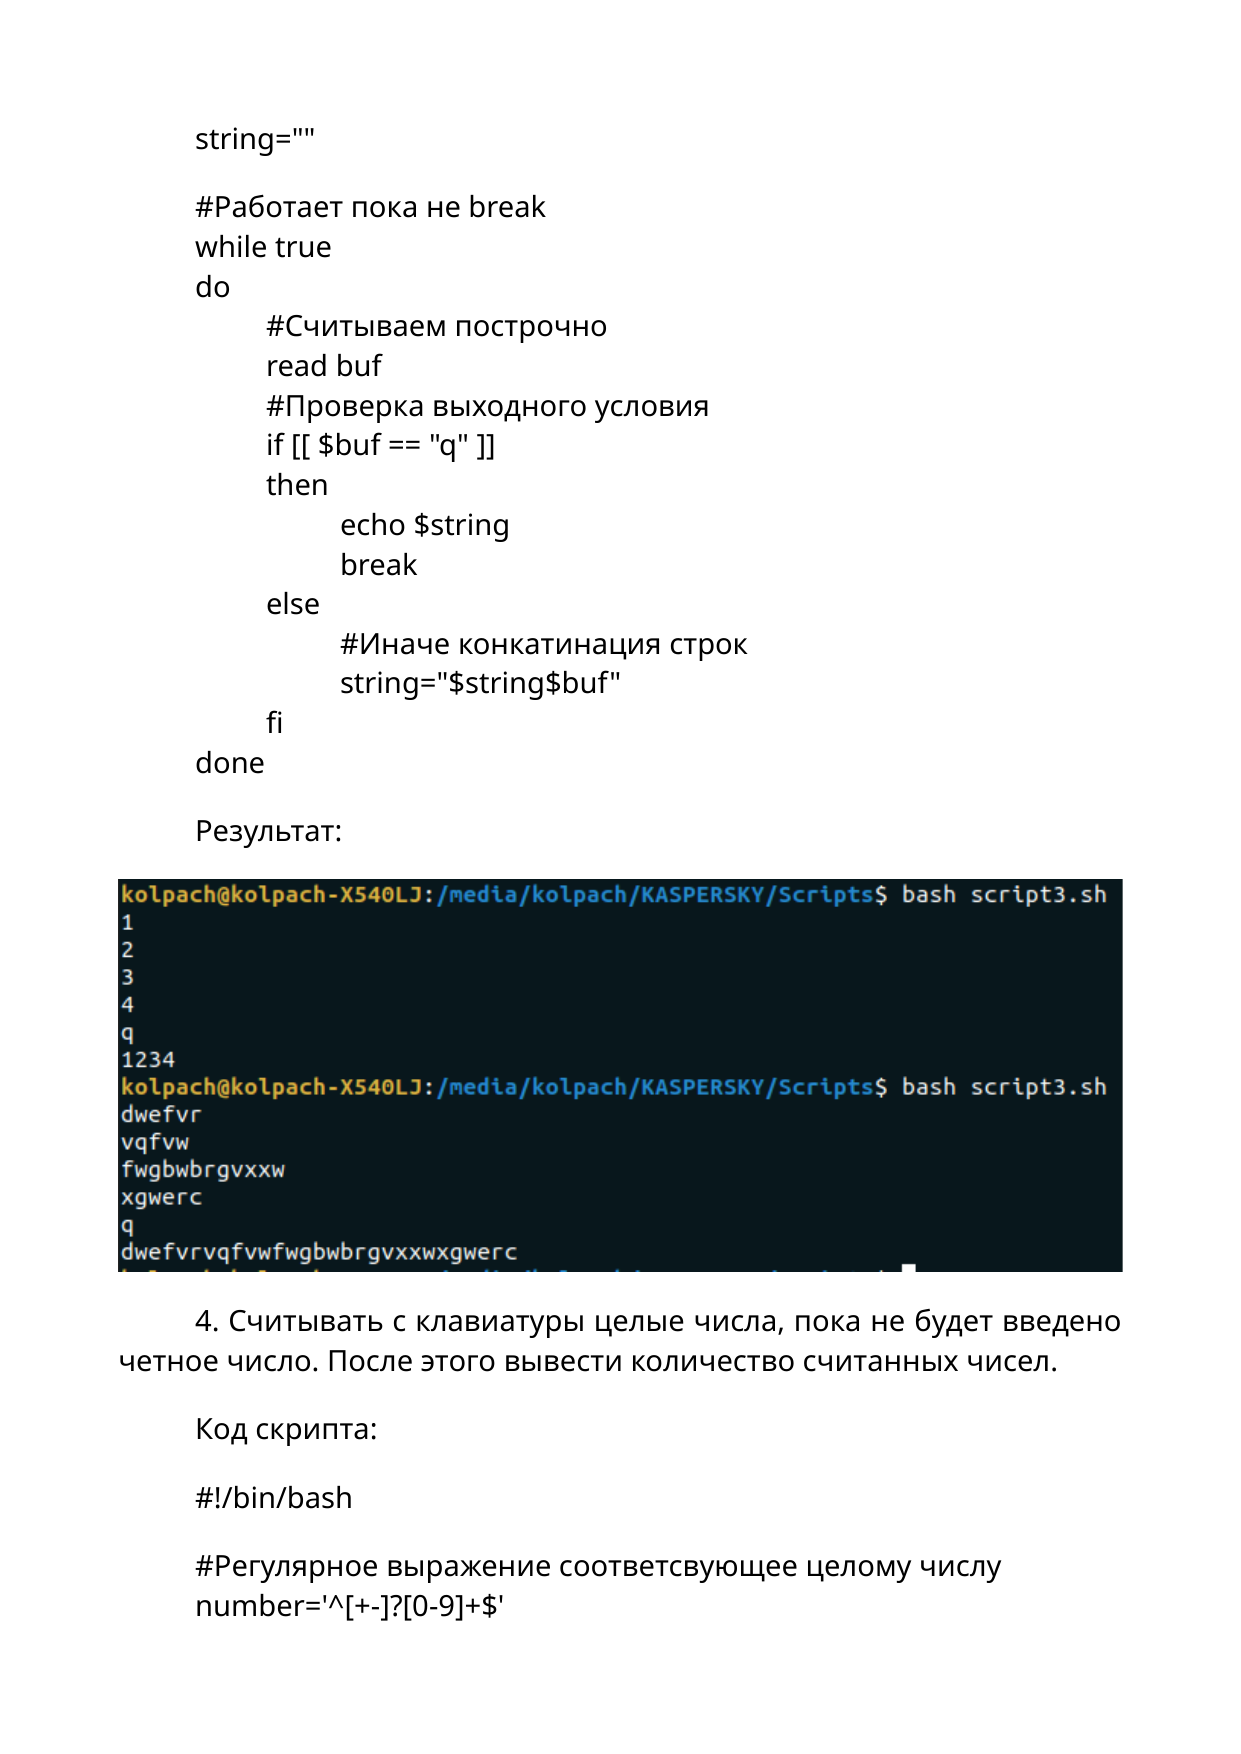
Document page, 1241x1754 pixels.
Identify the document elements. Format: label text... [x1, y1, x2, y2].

text while true [118, 226, 1123, 266]
text number='^[+-]?[0-9]+$' [118, 1585, 1123, 1625]
text if [[ $buf == "q" ]] [118, 425, 1123, 464]
text #Регулярное выражение соответсвующее целому числу [118, 1546, 1123, 1585]
text then [118, 464, 1123, 504]
text #!/bin/bash [118, 1477, 1123, 1517]
text do [118, 266, 1123, 306]
text #Иначе конкатинация строк [118, 623, 1123, 663]
picture [118, 879, 1123, 1272]
text #Считываем построчно [118, 306, 1123, 345]
text 4. Считывать с клавиатуры целые числа, пока не будет введено четное число. После этого вывести количество считанных чисел. [118, 1301, 1123, 1380]
text fi [118, 702, 1123, 742]
text #Работает пока не break [118, 187, 1123, 226]
text break [118, 544, 1123, 583]
text string="" [118, 118, 1123, 158]
text Код скрипта: [118, 1409, 1123, 1448]
text echo $string [118, 504, 1123, 544]
text read buf [118, 345, 1123, 385]
text #Проверка выходного условия [118, 385, 1123, 425]
text else [118, 583, 1123, 623]
text Результат: [118, 811, 1123, 850]
text string="$string$buf" [118, 663, 1123, 702]
text done [118, 742, 1123, 782]
